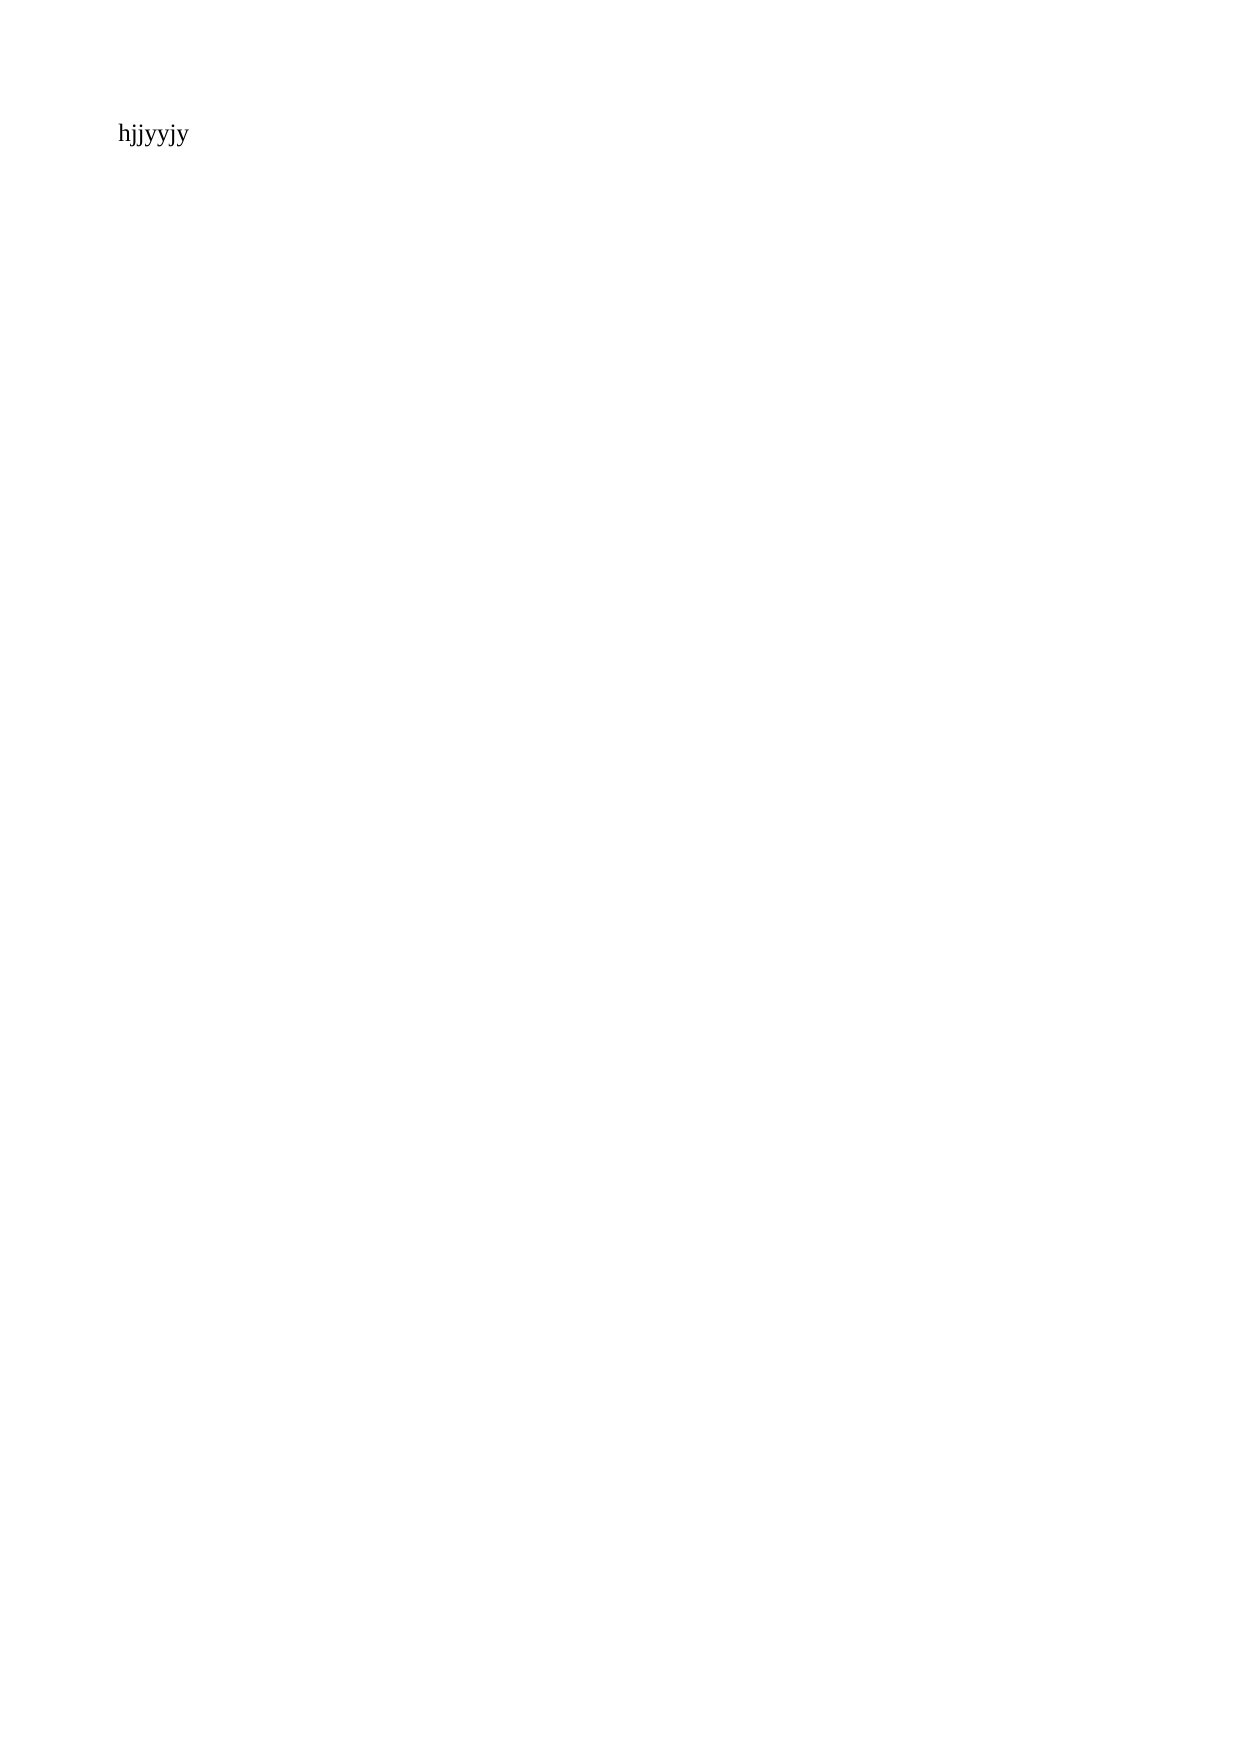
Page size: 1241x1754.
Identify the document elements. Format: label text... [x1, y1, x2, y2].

text hjjyyjy [118, 118, 1122, 147]
